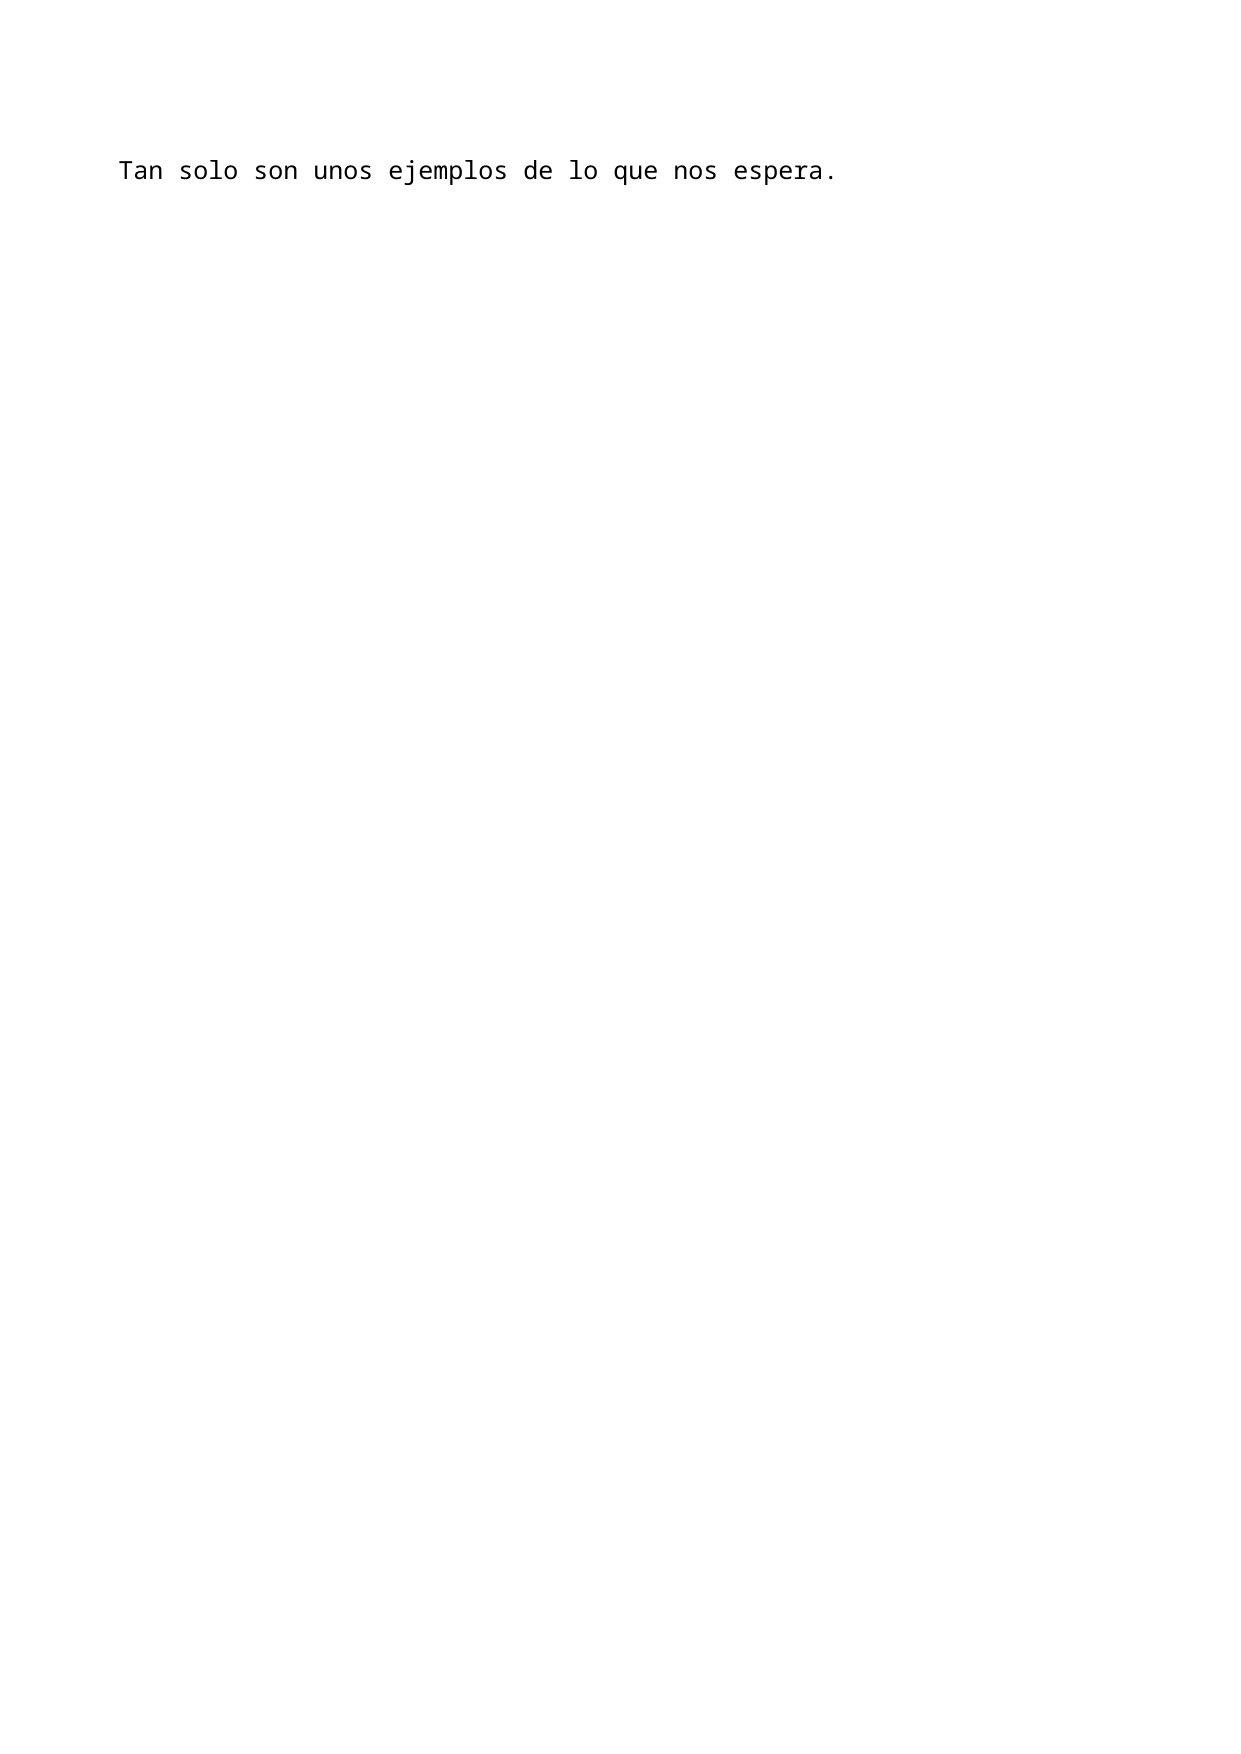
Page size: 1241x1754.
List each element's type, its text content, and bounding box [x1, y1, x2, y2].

text Tan solo son unos ejemplos de lo que nos espera. [118, 153, 1122, 187]
